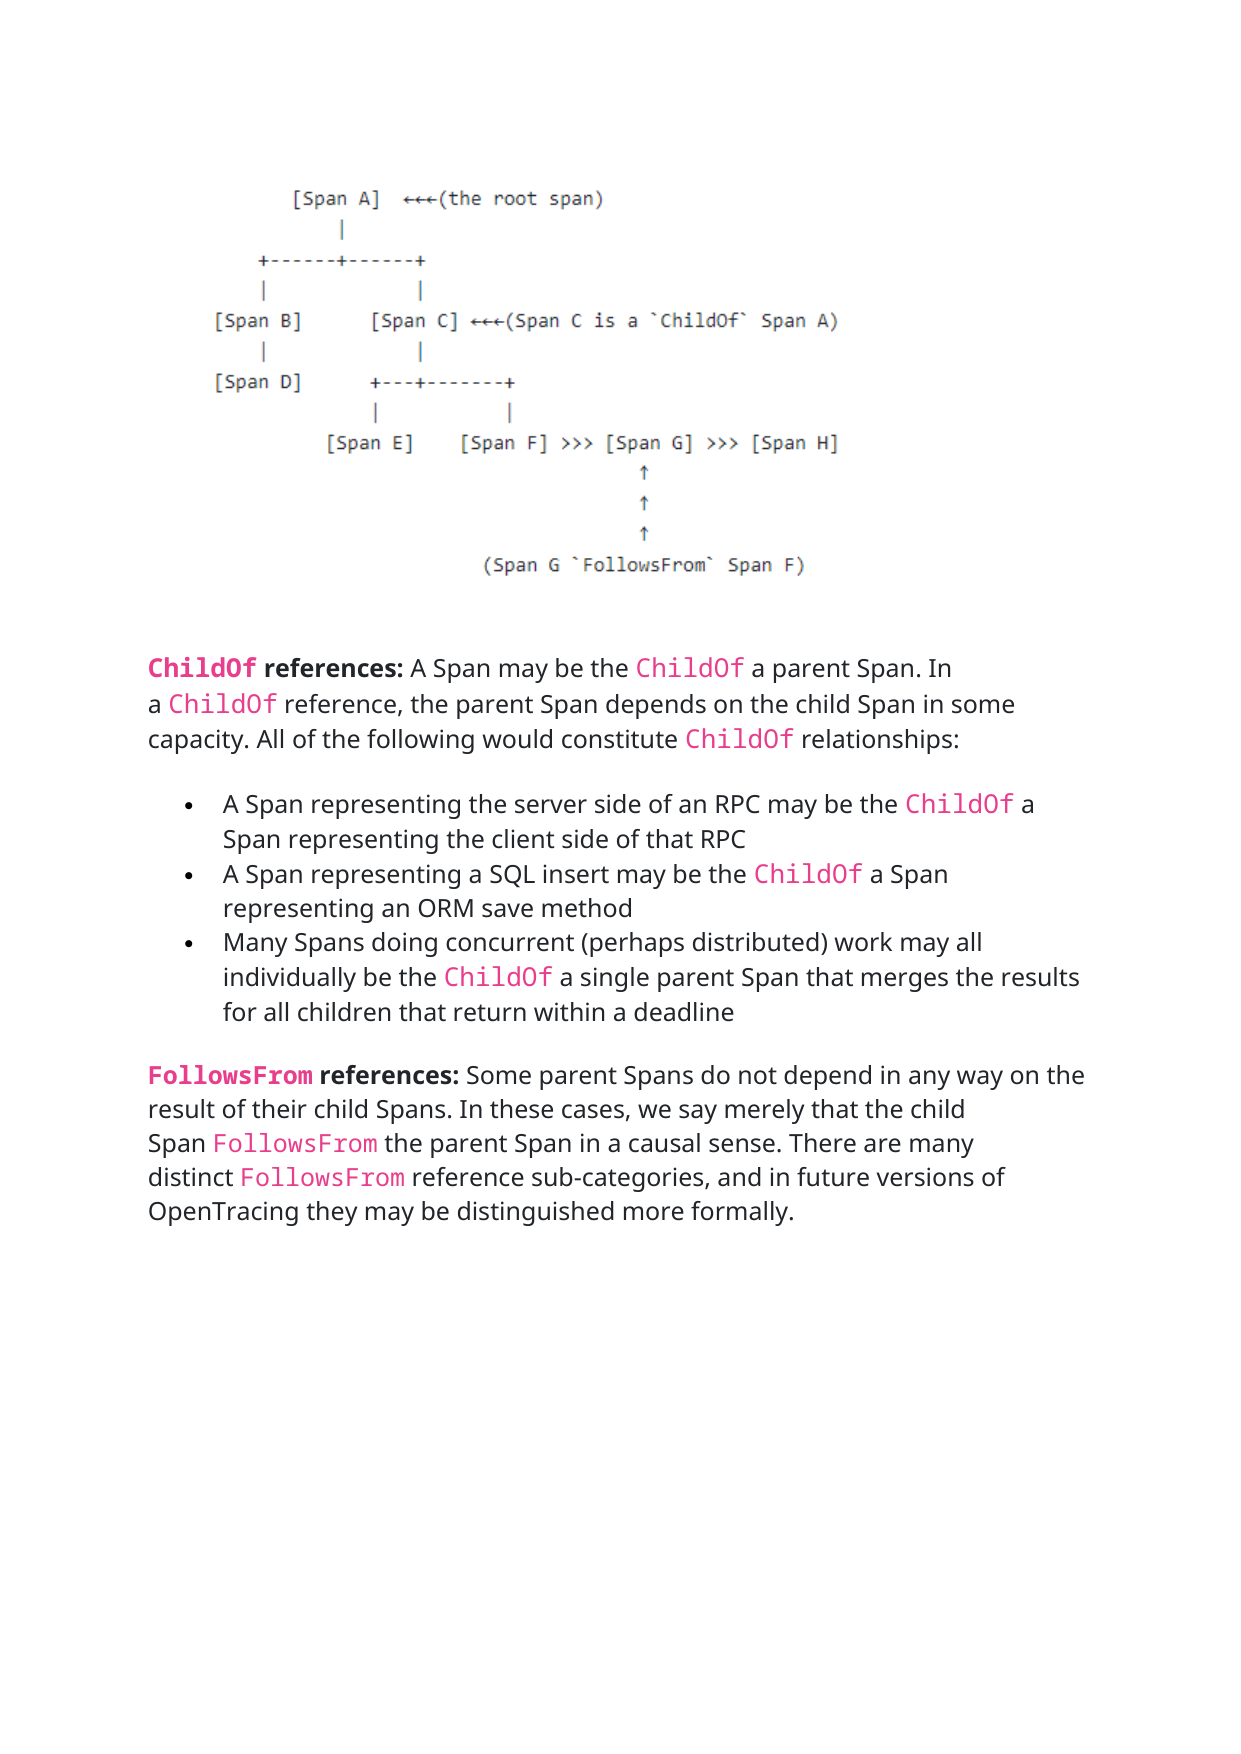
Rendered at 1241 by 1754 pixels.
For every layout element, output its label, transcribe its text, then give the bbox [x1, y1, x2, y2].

picture [147, 147, 1093, 621]
text FollowsFrom references: Some parent Spans do not depend in any way on the result of their child Spans. In these cases, we say merely that the child Span FollowsFrom the parent Span in a causal sense. There are many distinct FollowsFrom reference sub-categories, and in future versions of OpenTracing they may be distinguished more formally. [148, 1058, 1093, 1228]
list A Span representing a SQL insert may be the ChildOf a Span representing an ORM save method [185, 855, 1093, 925]
text ChildOf references: A Span may be the ChildOf a parent Span. In a ChildOf reference, the parent Span depends on the child Span in some capacity. All of the following would constitute ChildOf relationships: [148, 650, 1093, 757]
list A Span representing the server side of an RPC may be the ChildOf a Span representing the client side of that RPC [185, 786, 1093, 855]
list Many Spans doing concurrent (perhaps distributed) work may all individually be the ChildOf a single parent Span that merges the results for all children that return within a deadline [185, 925, 1093, 1028]
